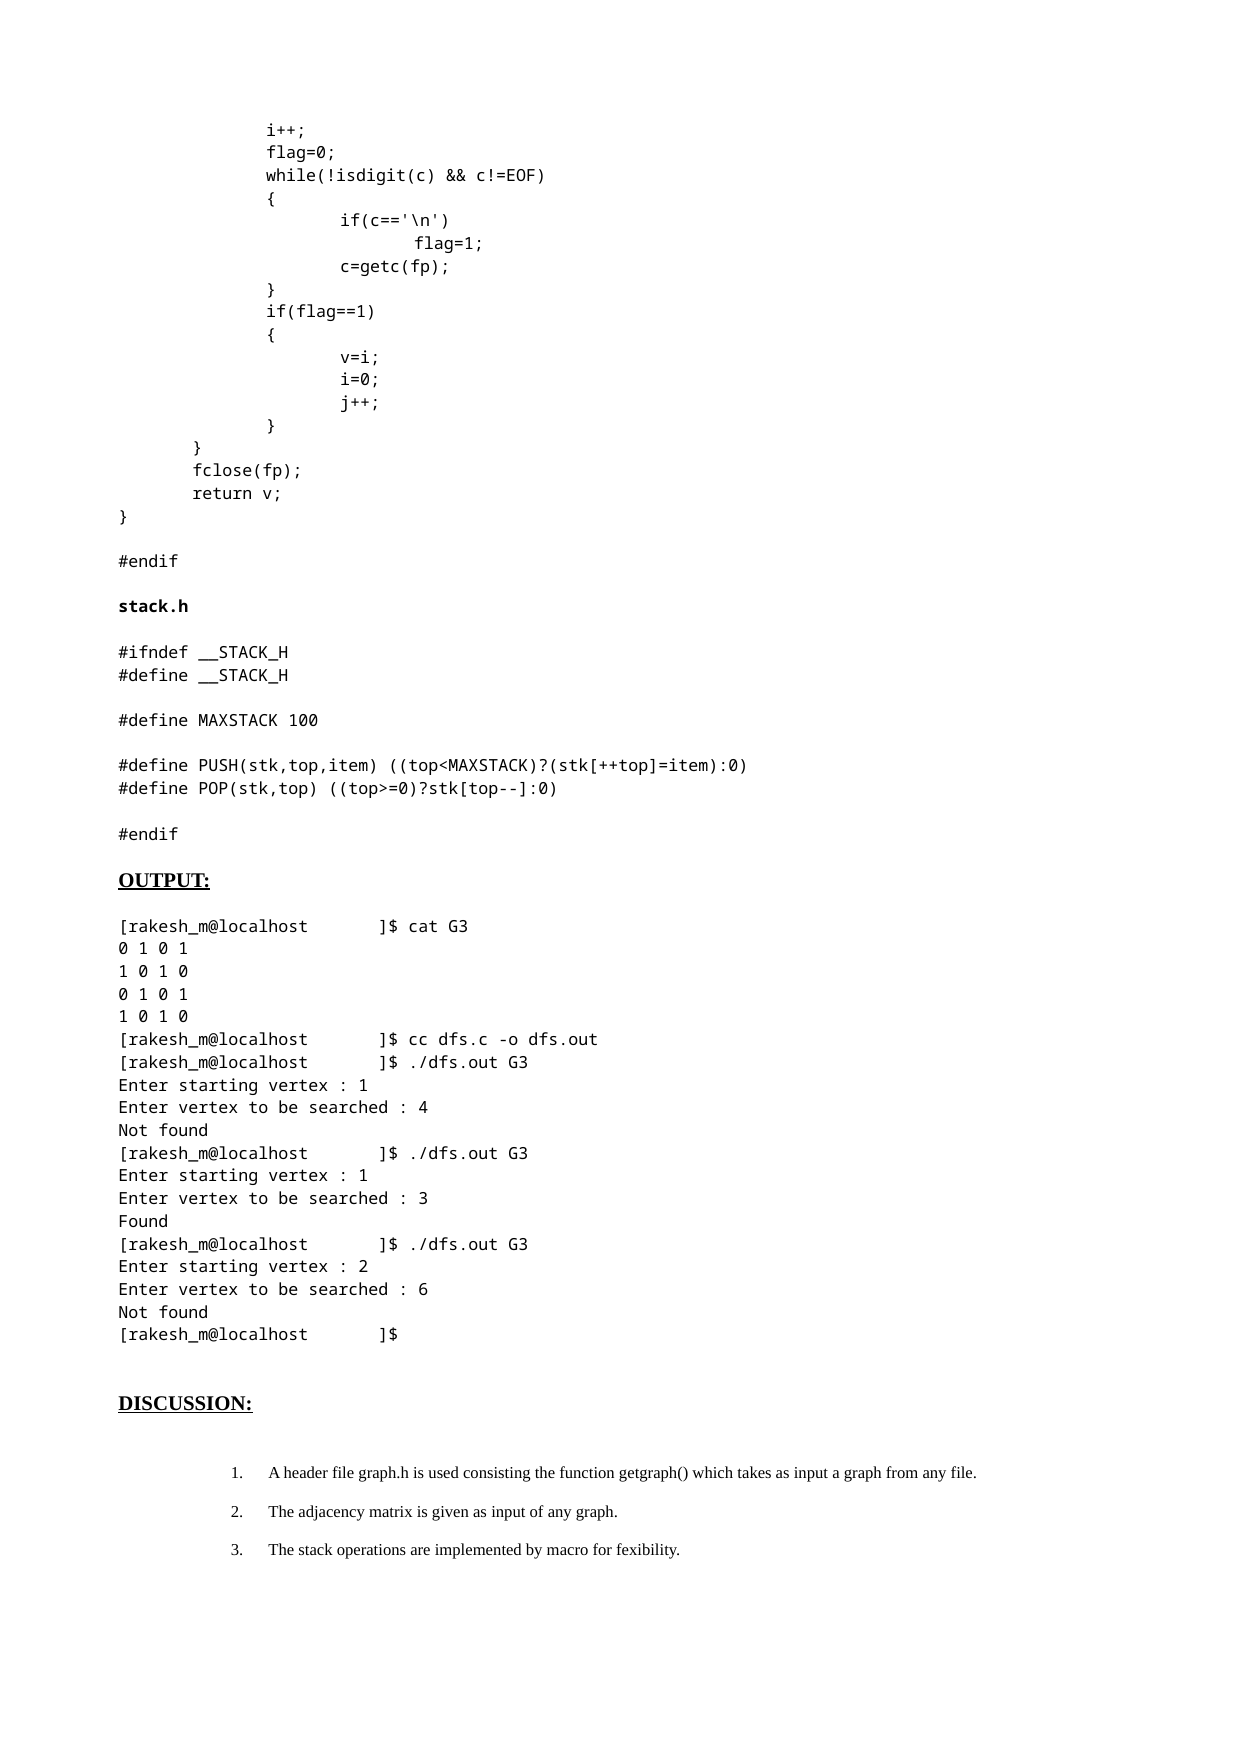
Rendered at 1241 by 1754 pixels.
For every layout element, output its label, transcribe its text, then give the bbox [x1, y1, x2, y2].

text fclose(fp); [118, 459, 1122, 481]
text Enter starting vertex : 1 [118, 1164, 1122, 1187]
text #define MAXSTACK 100 [118, 708, 1122, 731]
list The adjacency matrix is given as input of any graph. [231, 1502, 1122, 1521]
text [rakesh_m@localhost ]$ [118, 1323, 1122, 1346]
text } [118, 436, 1122, 459]
text #define __STACK_H [118, 663, 1122, 686]
text Enter vertex to be searched : 3 [118, 1187, 1122, 1209]
list A header file graph.h is used consisting the function getgraph() which takes as input a graph from any file. [231, 1463, 1122, 1482]
text { [118, 322, 1122, 345]
text } [118, 413, 1122, 436]
text flag=0; [118, 141, 1122, 163]
text 1 0 1 0 [118, 1005, 1122, 1028]
text i++; [118, 118, 1122, 141]
text Not found [118, 1119, 1122, 1141]
text Enter starting vertex : 1 [118, 1073, 1122, 1096]
text 0 1 0 1 [118, 982, 1122, 1005]
list The stack operations are implemented by macro for fexibility. [231, 1540, 1122, 1559]
text Found [118, 1209, 1122, 1232]
text if(flag==1) [118, 300, 1122, 322]
text #define POP(stk,top) ((top>=0)?stk[top--]:0) [118, 777, 1122, 799]
text flag=1; [118, 232, 1122, 254]
text #endif [118, 822, 1122, 845]
text } [118, 277, 1122, 300]
text j++; [118, 391, 1122, 413]
text Enter vertex to be searched : 6 [118, 1278, 1122, 1300]
text [rakesh_m@localhost ]$ cat G3 [118, 914, 1122, 937]
text Enter vertex to be searched : 4 [118, 1096, 1122, 1119]
text #define PUSH(stk,top,item) ((top<MAXSTACK)?(stk[++top]=item):0) [118, 754, 1122, 777]
text while(!isdigit(c) && c!=EOF) [118, 163, 1122, 186]
text Not found [118, 1300, 1122, 1323]
text v=i; [118, 345, 1122, 368]
text if(c=='\n') [118, 209, 1122, 232]
text DISCUSSION: [118, 1391, 1122, 1415]
text 0 1 0 1 [118, 937, 1122, 960]
text OUTPUT: [118, 867, 1122, 892]
text 1 0 1 0 [118, 960, 1122, 982]
text [rakesh_m@localhost ]$ ./dfs.out G3 [118, 1232, 1122, 1255]
text #endif [118, 549, 1122, 572]
text [rakesh_m@localhost ]$ cc dfs.c -o dfs.out [118, 1028, 1122, 1051]
text c=getc(fp); [118, 254, 1122, 277]
text [rakesh_m@localhost ]$ ./dfs.out G3 [118, 1051, 1122, 1073]
text Enter starting vertex : 2 [118, 1255, 1122, 1278]
text } [118, 504, 1122, 527]
text i=0; [118, 368, 1122, 391]
text stack.h [118, 595, 1122, 618]
text return v; [118, 481, 1122, 504]
text { [118, 186, 1122, 209]
text #ifndef __STACK_H [118, 640, 1122, 663]
text [rakesh_m@localhost ]$ ./dfs.out G3 [118, 1141, 1122, 1164]
